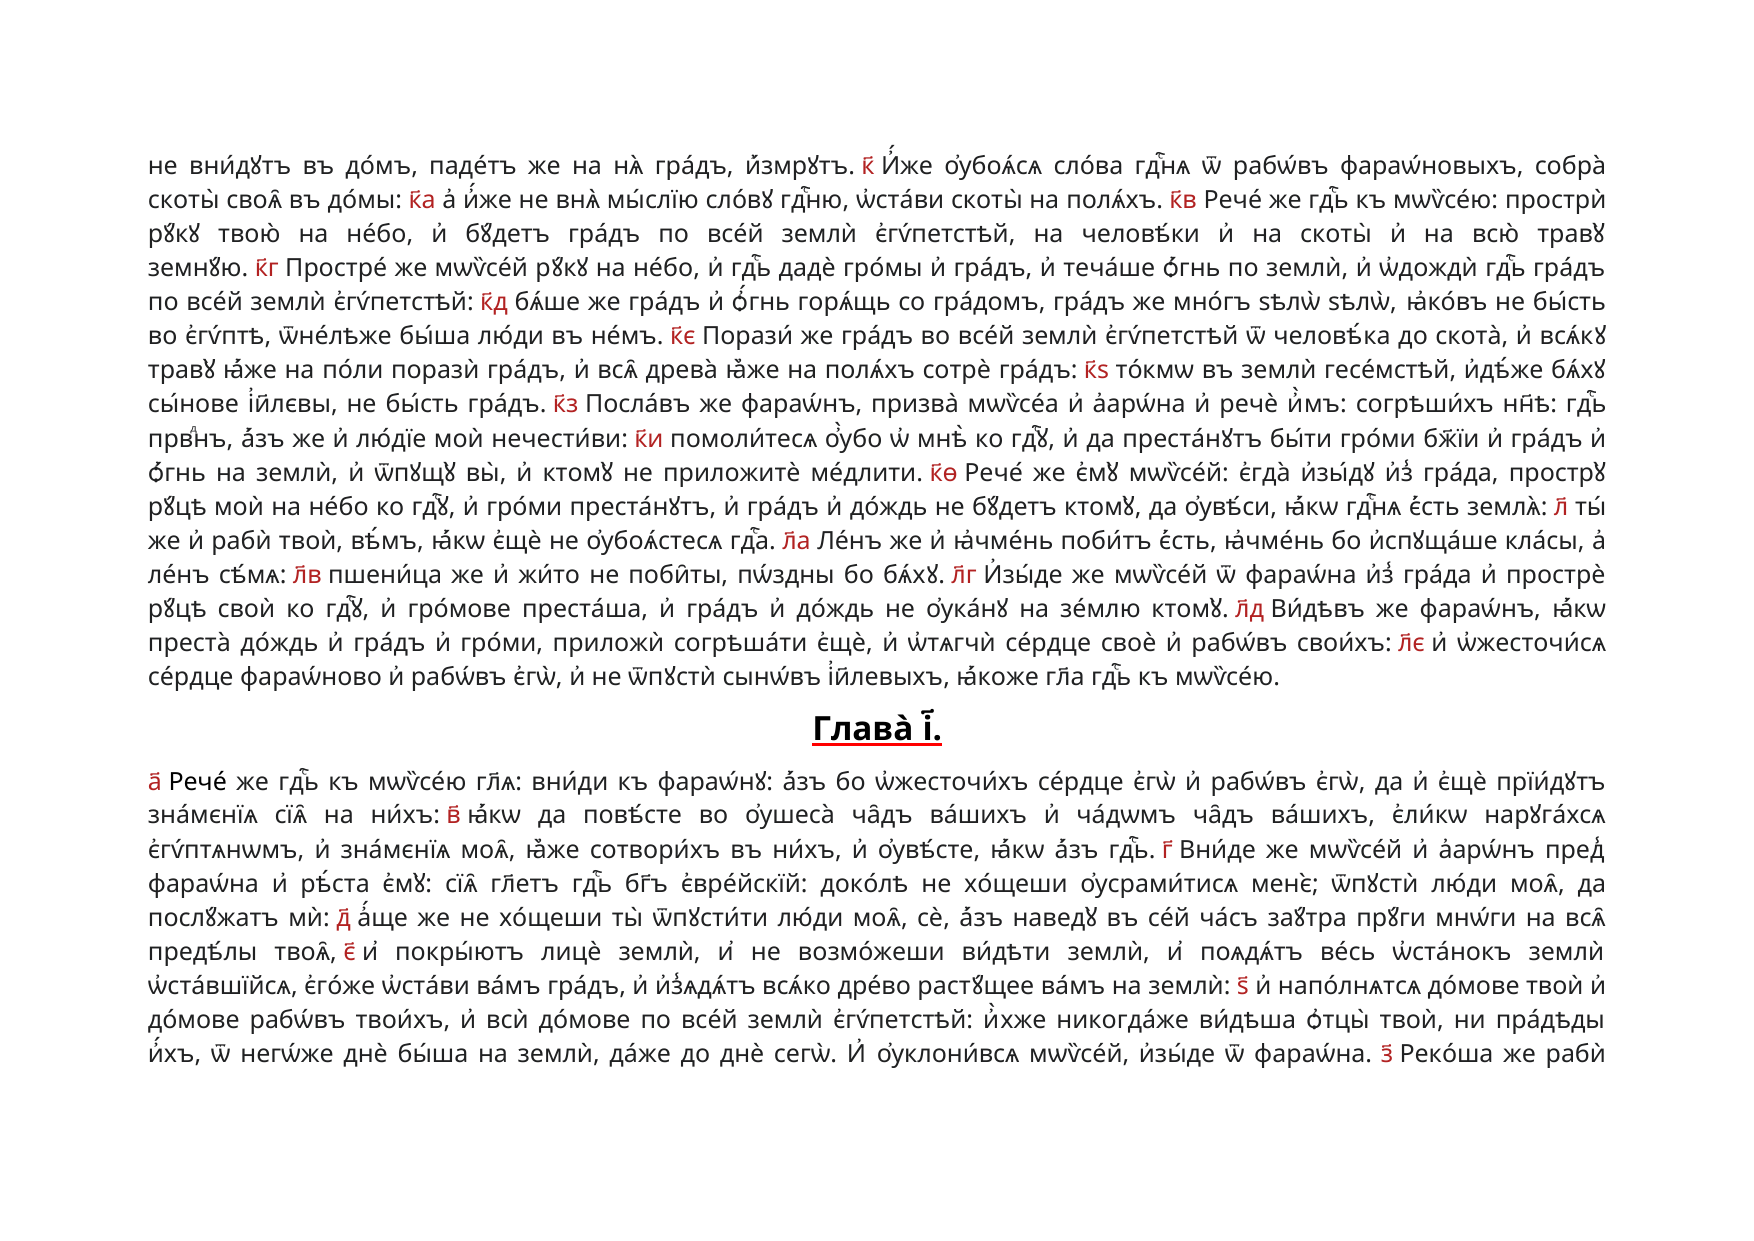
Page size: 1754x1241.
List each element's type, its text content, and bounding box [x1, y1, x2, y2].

text а҃ Рече́ же гдⷭ҇ь къ мѡѷсе́ю гл҃ѧ: вни́ди къ фараѡ́нꙋ: а҆́зъ бо ѡ҆жесточи́хъ се́рдце є҆гѡ̀ и҆ рабѡ́въ є҆гѡ̀, да и҆ є҆щѐ прїи́дꙋтъ зна́мєнїѧ сїѧ̑ на ни́хъ: в҃ ꙗ҆́кѡ да повѣ́сте во ѹ҆шеса̀ ча̑дъ ва́шихъ и҆ ча́дѡмъ ча̑дъ ва́шихъ, є҆ли́кѡ нарꙋга́хсѧ є҆гѵ́птѧнѡмъ, и҆ зна́мєнїѧ моѧ̑, ꙗ҆̀же сотвори́хъ въ ни́хъ, и҆ ѹ҆вѣ́сте, ꙗ҆́кѡ а҆́зъ гдⷭ҇ь. г҃ Вни́де же мѡѷсе́й и҆ а҆арѡ́нъ пред̾ фараѡ́на и҆ рѣ́ста є҆мꙋ̀: сїѧ̑ гл҃етъ гдⷭ҇ь бг҃ъ є҆вре́йскїй: доко́лѣ не хо́щеши ѹ҆срами́тисѧ менє̀; ѿпꙋстѝ лю́ди моѧ̑, да послꙋ́жатъ мѝ: д҃ а҆́ще же не хо́щеши ты̀ ѿпꙋсти́ти лю́ди моѧ̑, сѐ, а҆́зъ наведꙋ̀ въ се́й ча́съ заꙋ́тра прꙋ́ги мнѡ́ги на всѧ̑ предѣ́лы твоѧ̑, є҃ и҆ покры́ютъ лицѐ землѝ, и҆ не возмо́жеши ви́дѣти землѝ, и҆ поѧдѧ́тъ ве́сь ѡ҆ста́нокъ землѝ ѡ҆ста́вшїйсѧ, є҆го́же ѡ҆ста́ви ва́мъ гра́дъ, и҆ и҆з̾ѧдѧ́тъ всѧ́ко дре́во растꙋ́щее ва́мъ на землѝ: ѕ҃ и҆ напо́лнѧтсѧ до́мове твоѝ и҆ до́мове рабѡ́въ твои́хъ, и҆ всѝ до́мове по все́й землѝ є҆гѵ́петстѣй: и҆̀хже никогда́же ви́дѣша ѻ҆тцы̀ твоѝ, ни пра́дѣды и҆́хъ, ѿ негѡ́же днѐ бы́ша на землѝ, да́же до днѐ сегѡ̀. И҆ ѹ҆клони́всѧ мѡѷсе́й, и҆зы́де ѿ фараѡ́на. з҃ Реко́ша же рабѝ [148, 763, 1606, 1070]
text Глава̀ і҃. [148, 705, 1606, 751]
text не вни́дꙋтъ въ до́мъ, паде́тъ же на нѧ̀ гра́дъ, и҆́змрꙋтъ. к҃ И҆́же ѹ҆боѧ́сѧ сло́ва гдⷭ҇нѧ ѿ рабѡ́въ фараѡ́новыхъ, собра̀ скоты̀ своѧ̑ въ до́мы: к҃а а҆ и҆́же не внѧ̀ мы́слїю сло́вꙋ гдⷭ҇ню, ѡ҆ста́ви скоты̀ на полѧ́хъ. к҃в Рече́ же гдⷭ҇ь къ мѡѷсе́ю: прострѝ рꙋ́кꙋ твою̀ на не́бо, и҆ бꙋ́детъ гра́дъ по все́й землѝ є҆гѵ́петстѣй, на человѣ́ки и҆ на скоты̀ и҆ на всю̀ травꙋ̀ земнꙋ́ю. к҃г Простре́ же мѡѷсе́й рꙋ́кꙋ на не́бо, и҆ гдⷭ҇ь дадѐ гро́мы и҆ гра́дъ, и҆ теча́ше ѻ҆́гнь по землѝ, и҆ ѡ҆дождѝ гдⷭ҇ь гра́дъ по все́й землѝ є҆гѵ́петстѣй: к҃д бѧ́ше же гра́дъ и҆ ѻ҆́гнь горѧ́щь со гра́домъ, гра́дъ же мно́гъ ѕѣлѡ̀ ѕѣлѡ̀, ꙗ҆ко́въ не бы́сть во є҆гѵ́птѣ, ѿне́лѣже бы́ша лю́ди въ не́мъ. к҃є Порази́ же гра́дъ во все́й землѝ є҆гѵ́петстѣй ѿ человѣ́ка до скота̀, и҆ всѧ́кꙋ травꙋ̀ ꙗ҆́же на по́ли поразѝ гра́дъ, и҆ всѧ̑ древа̀ ꙗ҆̀же на полѧ́хъ сотрѐ гра́дъ: к҃ѕ то́кмѡ въ землѝ гесе́мстѣй, и҆дѣ́же бѧ́хꙋ сы́нове і҆и҃лєвы, не бы́сть гра́дъ. к҃з Посла́въ же фараѡ́нъ, призва̀ мѡѷсе́а и҆ а҆арѡ́на и҆ речѐ и҆̀мъ: согрѣши́хъ нн҃ѣ: гдⷭ҇ь првⷣнъ, а҆́зъ же и҆ лю́дїе моѝ нечести́ви: к҃и помоли́тесѧ ѹ҆̀бо ѡ҆ мнѣ̀ ко гдⷭ҇ꙋ, и҆ да преста́нꙋтъ бы́ти гро́ми бж҃їи и҆ гра́дъ и҆ ѻ҆́гнь на землѝ, и҆ ѿпꙋщꙋ̀ вы̀, и҆ ктомꙋ̀ не приложитѐ ме́длити. к҃ѳ Рече́ же є҆мꙋ̀ мѡѷсе́й: є҆гда̀ и҆зы́дꙋ и҆з̾ гра́да, прострꙋ̀ рꙋ́цѣ моѝ на не́бо ко гдⷭ҇ꙋ, и҆ гро́ми преста́нꙋтъ, и҆ гра́дъ и҆ до́ждь не бꙋ́детъ ктомꙋ̀, да ѹ҆вѣ́си, ꙗ҆́кѡ гдⷭ҇нѧ є҆́сть землѧ̀: л҃ ты́ же и҆ рабѝ твоѝ, вѣ́мъ, ꙗ҆́кѡ є҆щѐ не ѹ҆боѧ́стесѧ гдⷭ҇а. л҃а Ле́нъ же и҆ ꙗ҆чме́нь поби́тъ є҆́сть, ꙗ҆чме́нь бо и҆спꙋща́ше кла́сы, а҆ ле́нъ сѣ́мѧ: л҃в пшени́ца же и҆ жи́то не поби̑ты, пѡ́здны бо бѧ́хꙋ. л҃г И҆зы́де же мѡѷсе́й ѿ фараѡ́на и҆з̾ гра́да и҆ прострѐ рꙋ́цѣ своѝ ко гдⷭ҇ꙋ, и҆ гро́мове преста́ша, и҆ гра́дъ и҆ до́ждь не ѹ҆ка́нꙋ на зе́млю ктомꙋ̀. л҃д Ви́дѣвъ же фараѡ́нъ, ꙗ҆́кѡ преста̀ до́ждь и҆ гра́дъ и҆ гро́ми, приложѝ согрѣша́ти є҆щѐ, и҆ ѡ҆тѧгчѝ се́рдце своѐ и҆ рабѡ́въ свои́хъ: л҃є и҆ ѡ҆жесточи́сѧ се́рдце фараѡ́ново и҆ рабѡ́въ є҆гѡ̀, и҆ не ѿпꙋстѝ сынѡ́въ і҆и҃левыхъ, ꙗ҆́коже гл҃а гдⷭ҇ь къ мѡѷсе́ю. [148, 148, 1606, 693]
